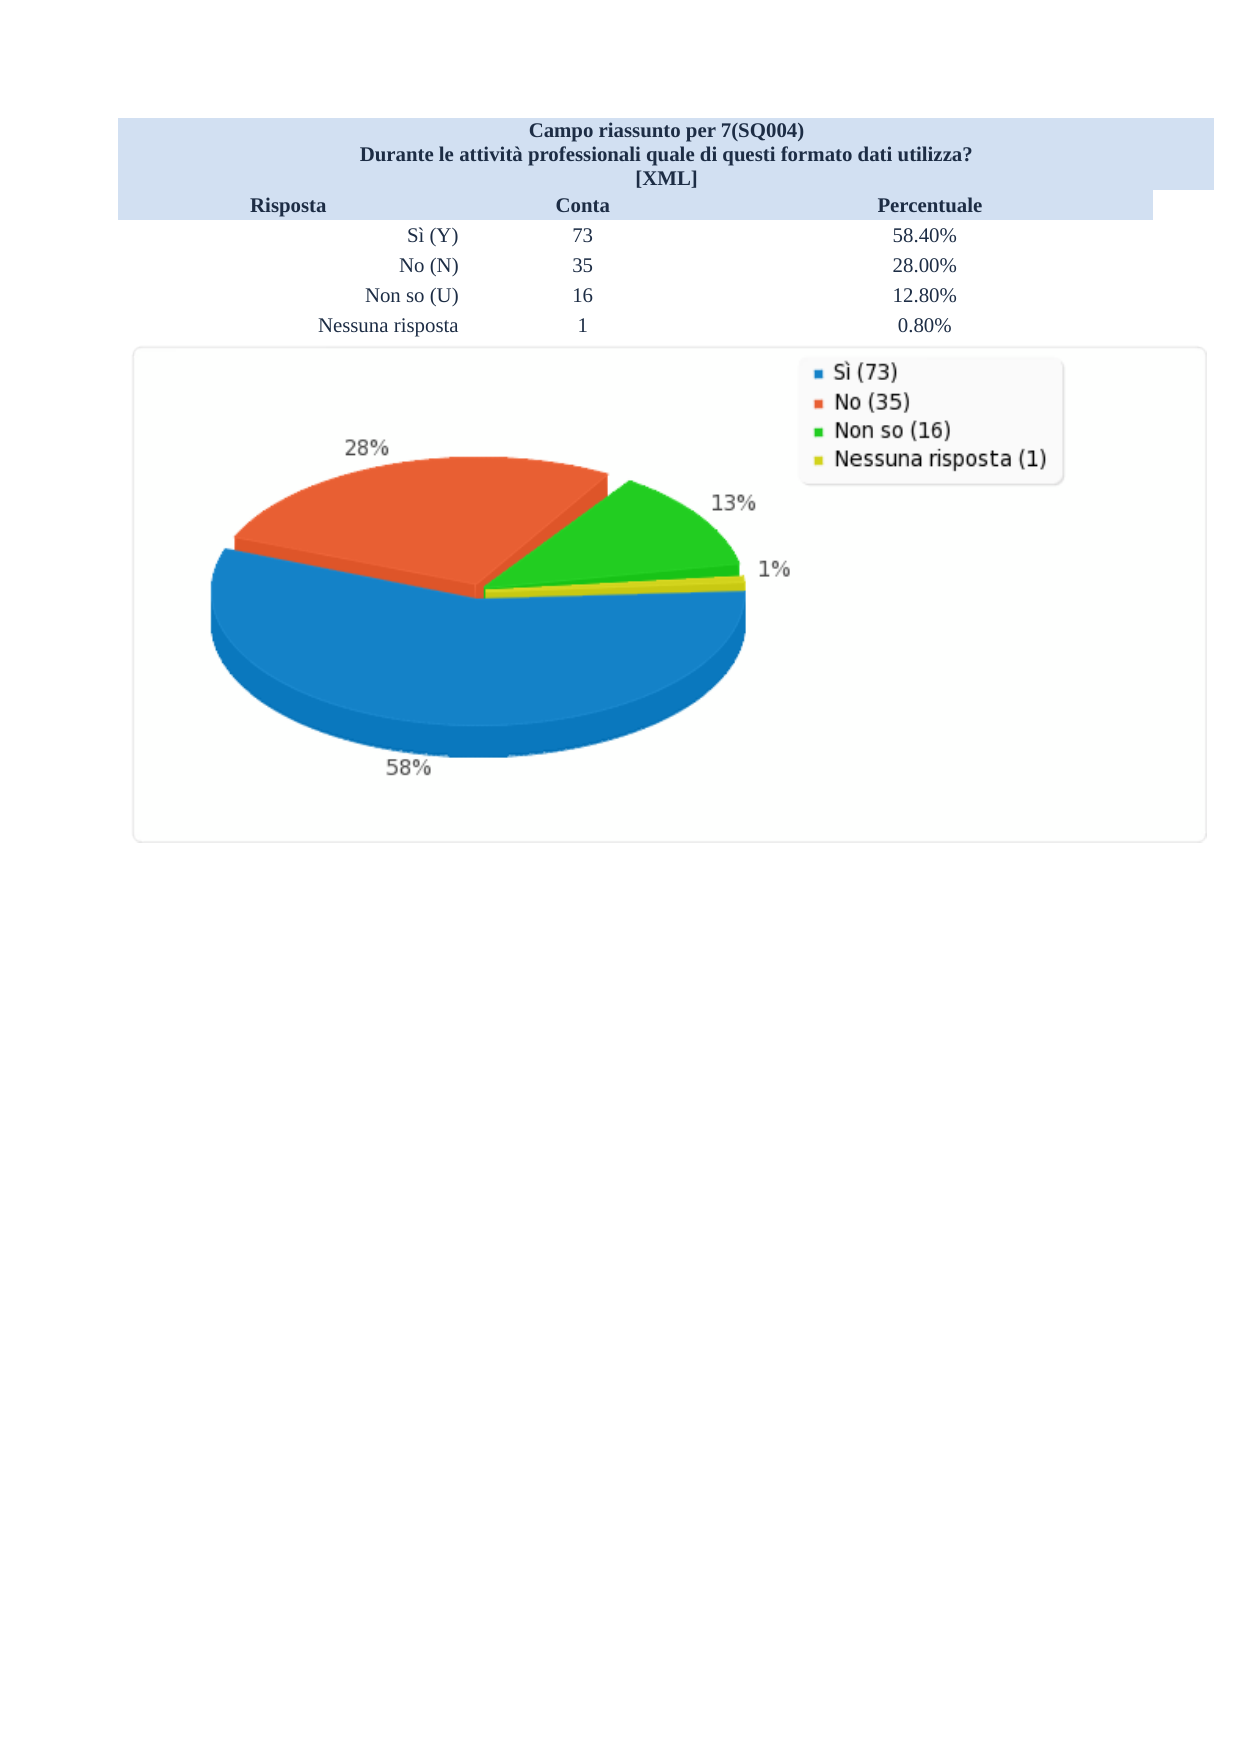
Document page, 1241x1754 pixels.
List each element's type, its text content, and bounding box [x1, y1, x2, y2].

table_cell 0.80% [707, 310, 1153, 339]
picture [125, 339, 1207, 843]
table_header Campo riassunto per 7(SQ004) [118, 118, 1214, 142]
table_cell No (N) [118, 250, 458, 280]
table_cell [1207, 340, 1214, 843]
table_cell Durante le attività professionali quale di questi formato dati utilizza? [XML] [118, 142, 1214, 190]
table_cell Nessuna risposta [118, 310, 458, 340]
table_cell [1153, 250, 1214, 280]
table_cell [1153, 310, 1214, 340]
table_cell Sì (Y) [118, 220, 458, 250]
table_cell 12.80% [707, 280, 1153, 310]
table_cell 35 [458, 250, 707, 280]
table_cell Non so (U) [118, 280, 458, 310]
table_cell 73 [458, 220, 707, 250]
table_cell 28.00% [707, 250, 1153, 280]
table_cell [1153, 220, 1214, 250]
table_cell Risposta [118, 190, 458, 220]
table_cell [1153, 190, 1214, 220]
table_cell Percentuale [707, 190, 1153, 220]
table_cell 58.40% [707, 220, 1153, 250]
table_cell [118, 340, 125, 843]
table_cell Conta [458, 190, 707, 220]
table_cell 16 [458, 280, 707, 310]
table_cell 1 [458, 310, 707, 339]
table_cell [1153, 280, 1214, 310]
